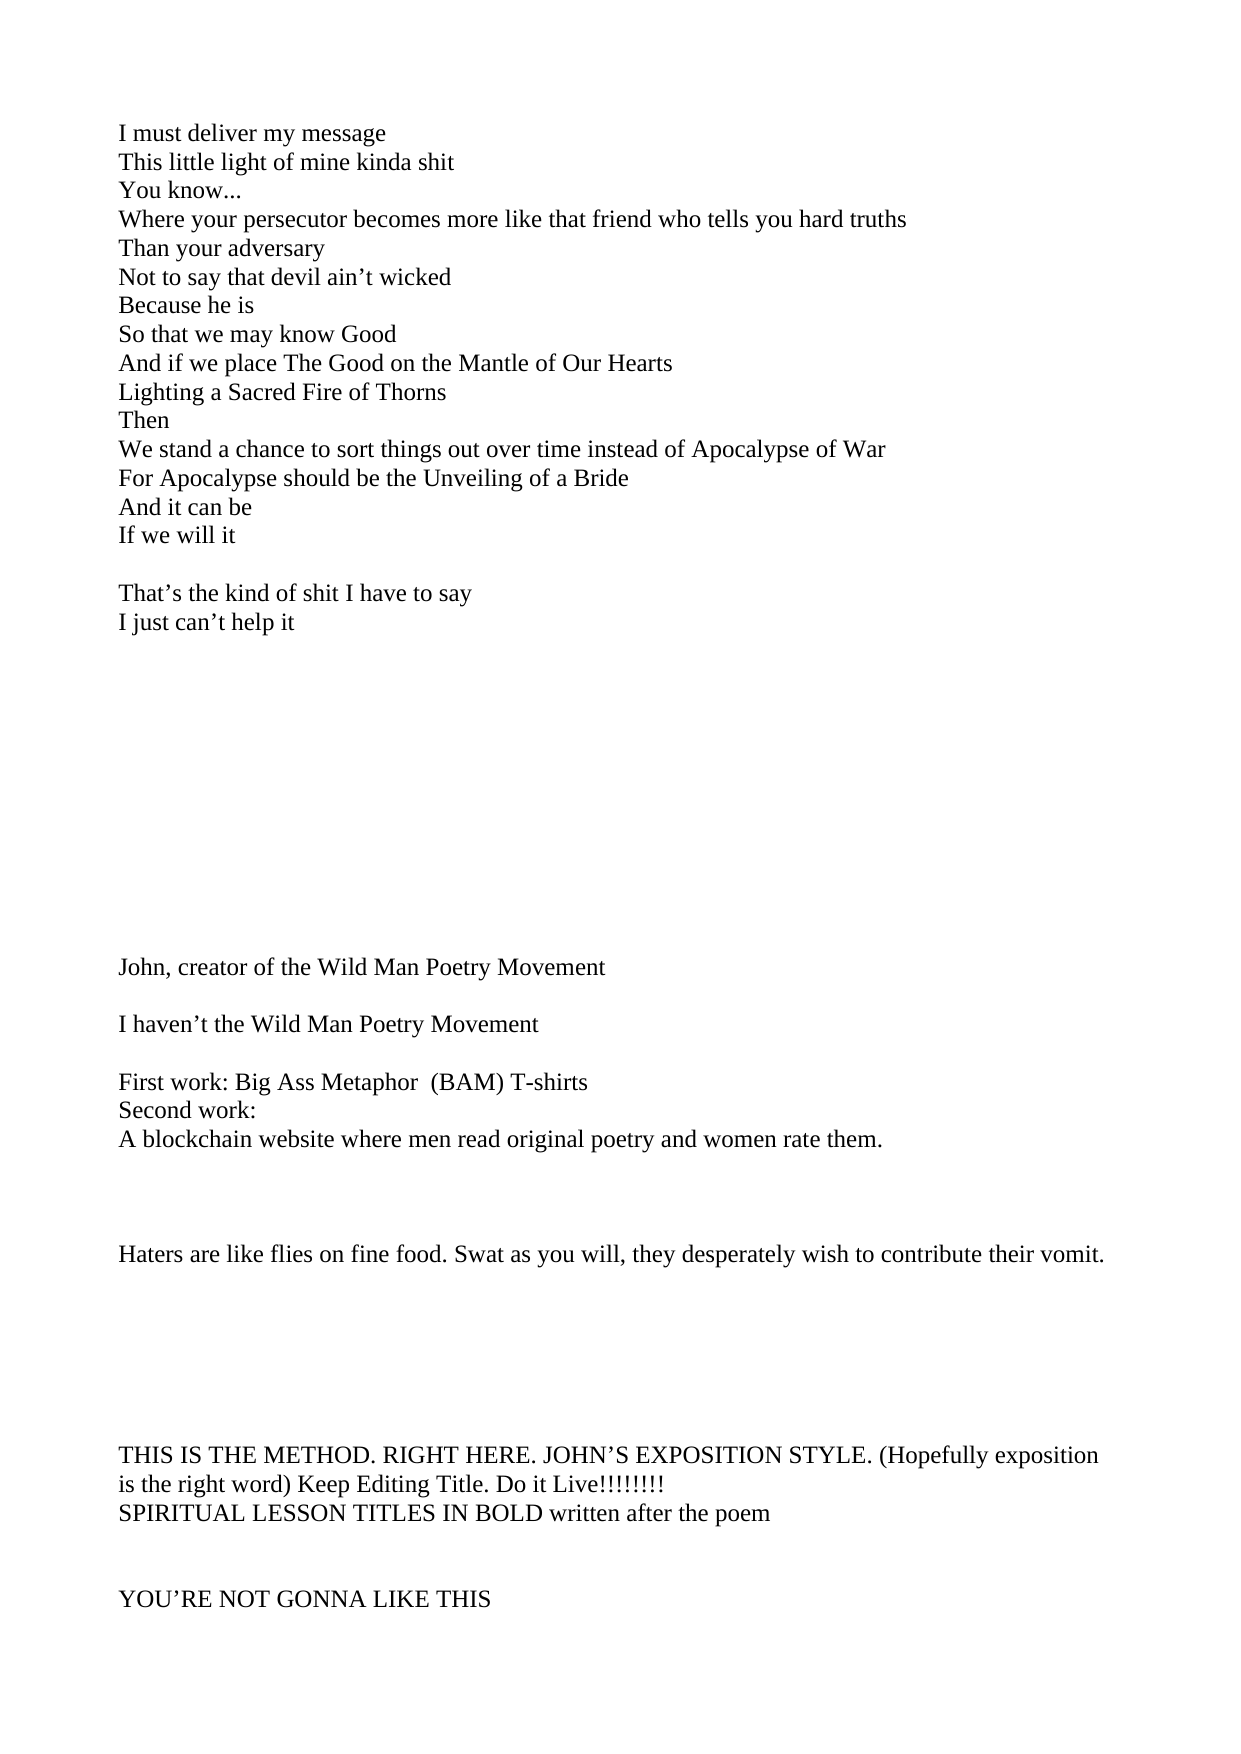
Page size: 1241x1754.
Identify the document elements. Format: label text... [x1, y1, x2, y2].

text This little light of mine kinda shit [118, 147, 1122, 176]
text You know... [118, 176, 1122, 204]
text Because he is [118, 291, 1122, 319]
text SPIRITUAL LESSON TITLES IN BOLD written after the poem [118, 1498, 1122, 1527]
text I haven’t the Wild Man Poetry Movement [118, 1009, 1122, 1038]
text First work: Big Ass Metaphor (BAM) T-shirts [118, 1067, 1122, 1096]
text Second work: [118, 1096, 1122, 1124]
text I must deliver my message [118, 118, 1122, 147]
text If we will it [118, 521, 1122, 549]
text And it can be [118, 492, 1122, 521]
text We stand a chance to sort things out over time instead of Apocalypse of War [118, 434, 1122, 463]
text Haters are like flies on fine food. Swat as you will, they desperately wish to contribute their vomit. [118, 1239, 1122, 1268]
text Not to say that devil ain’t wicked [118, 262, 1122, 291]
text THIS IS THE METHOD. RIGHT HERE. JOHN’S EXPOSITION STYLE. (Hopefully exposition is the right word) Keep Editing Title. Do it Live!!!!!!!! [118, 1441, 1122, 1498]
text Then [118, 406, 1122, 434]
text Than your adversary [118, 233, 1122, 262]
text That’s the kind of shit I have to say [118, 578, 1122, 607]
text John, creator of the Wild Man Poetry Movement [118, 952, 1122, 981]
text I just can’t help it [118, 607, 1122, 636]
text A blockchain website where men read original poetry and women rate them. [118, 1124, 1122, 1153]
text And if we place The Good on the Mantle of Our Hearts [118, 348, 1122, 377]
text Lighting a Sacred Fire of Thorns [118, 377, 1122, 406]
text YOU’RE NOT GONNA LIKE THIS [118, 1584, 1122, 1613]
text Where your persecutor becomes more like that friend who tells you hard truths [118, 204, 1122, 233]
text For Apocalypse should be the Unveiling of a Bride [118, 463, 1122, 492]
text So that we may know Good [118, 319, 1122, 348]
